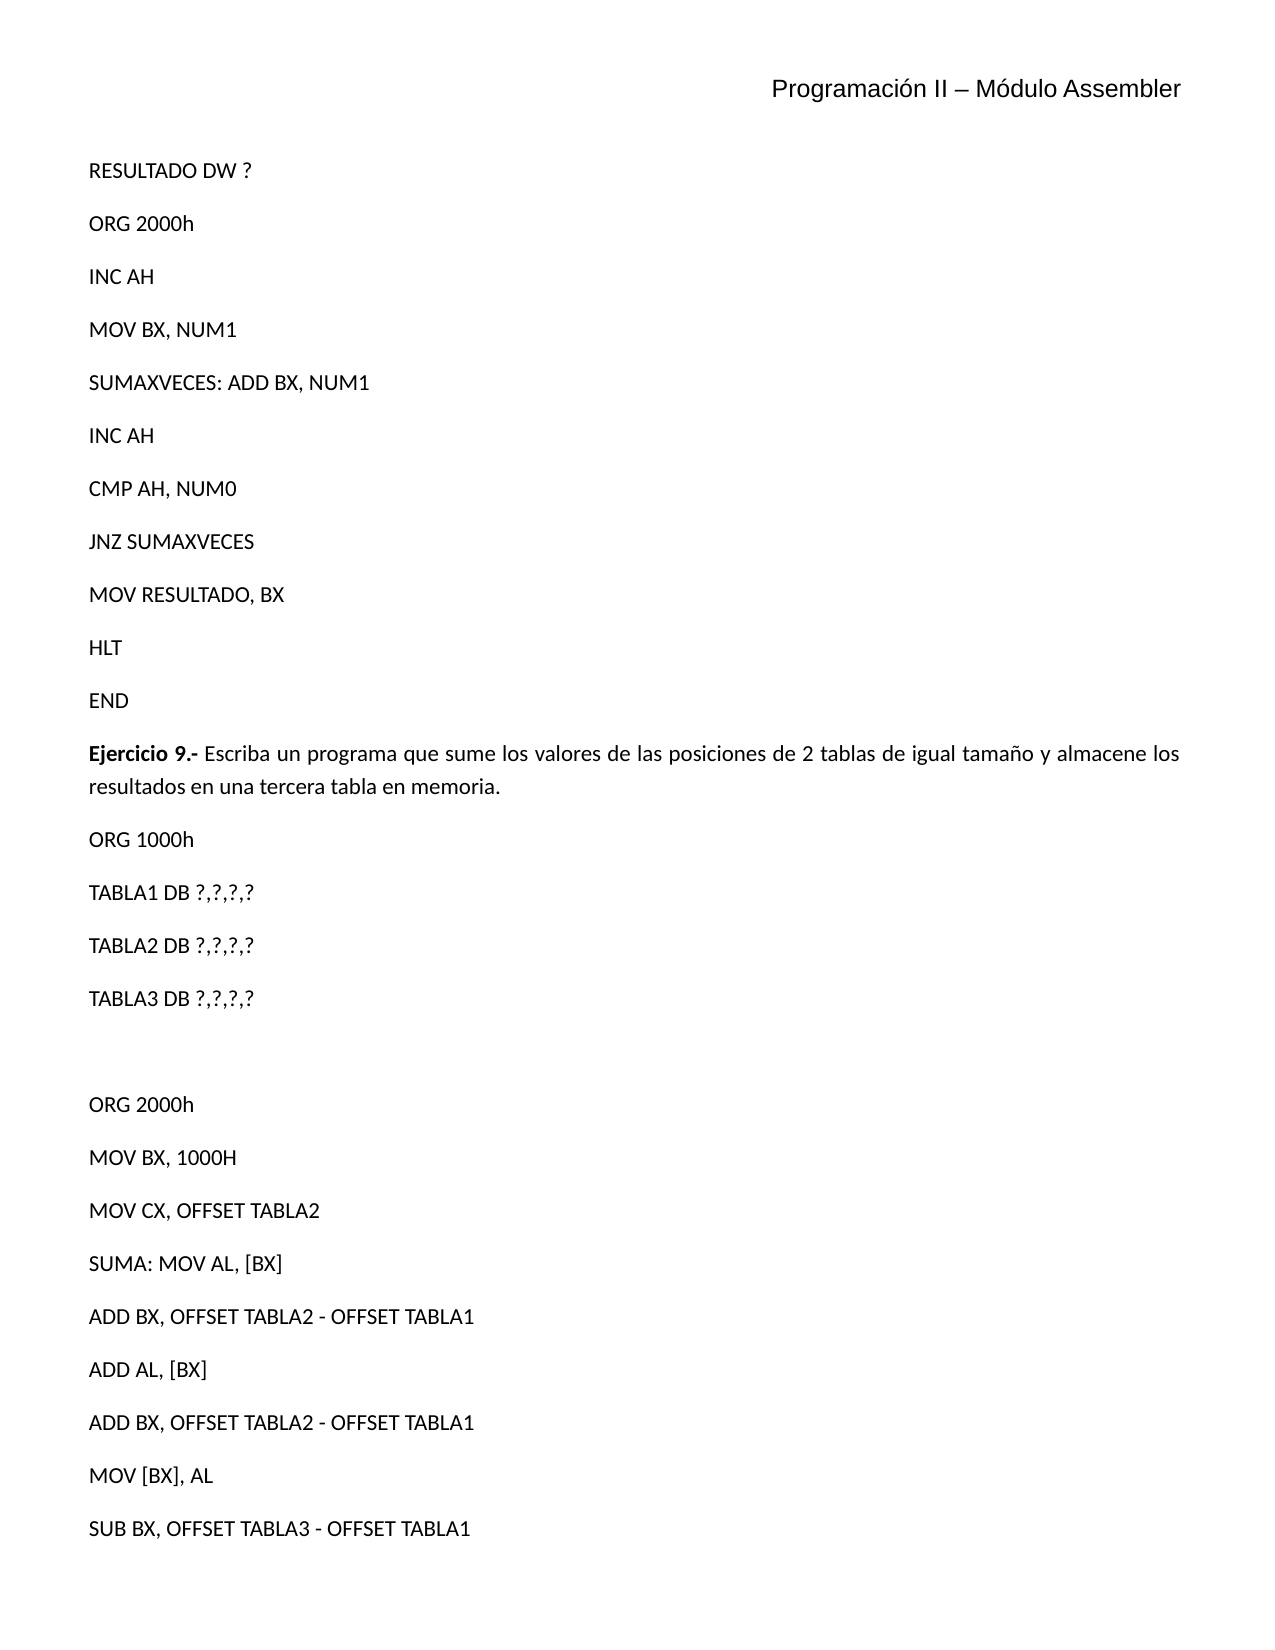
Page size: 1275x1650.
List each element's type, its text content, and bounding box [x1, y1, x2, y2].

text ADD AL, [BX] [89, 1355, 1181, 1383]
text CMP AH, NUM0 [89, 474, 1181, 502]
text ADD BX, OFFSET TABLA2 - OFFSET TABLA1 [89, 1302, 1181, 1330]
text SUMAXVECES: ADD BX, NUM1 [89, 368, 1181, 396]
text MOV CX, OFFSET TABLA2 [89, 1196, 1181, 1224]
text MOV RESULTADO, BX [89, 581, 1181, 608]
text ORG 1000h [89, 825, 1181, 853]
text SUB BX, OFFSET TABLA3 - OFFSET TABLA1 [89, 1514, 1181, 1542]
text TABLA2 DB ?,?,?,? [89, 931, 1181, 959]
text END [89, 687, 1181, 714]
text TABLA3 DB ?,?,?,? [89, 984, 1181, 1012]
text INC AH [89, 421, 1181, 449]
text ADD BX, OFFSET TABLA2 - OFFSET TABLA1 [89, 1408, 1181, 1436]
text MOV BX, NUM1 [89, 315, 1181, 343]
text TABLA1 DB ?,?,?,? [89, 878, 1181, 906]
text HLT [89, 633, 1181, 662]
text RESULTADO DW ? [89, 156, 1181, 184]
text ORG 2000h [89, 209, 1181, 237]
text INC AH [89, 262, 1181, 290]
text SUMA: MOV AL, [BX] [89, 1249, 1181, 1277]
text ORG 2000h [89, 1090, 1181, 1118]
text JNZ SUMAXVECES [89, 527, 1181, 556]
text MOV [BX], AL [89, 1461, 1181, 1489]
text Ejercicio 9.- Escriba un programa que sume los valores de las posiciones de 2 tablas de igual tamaño y almacene los resultados en una tercera tabla en memoria. [89, 739, 1181, 800]
text MOV BX, 1000H [89, 1143, 1181, 1171]
